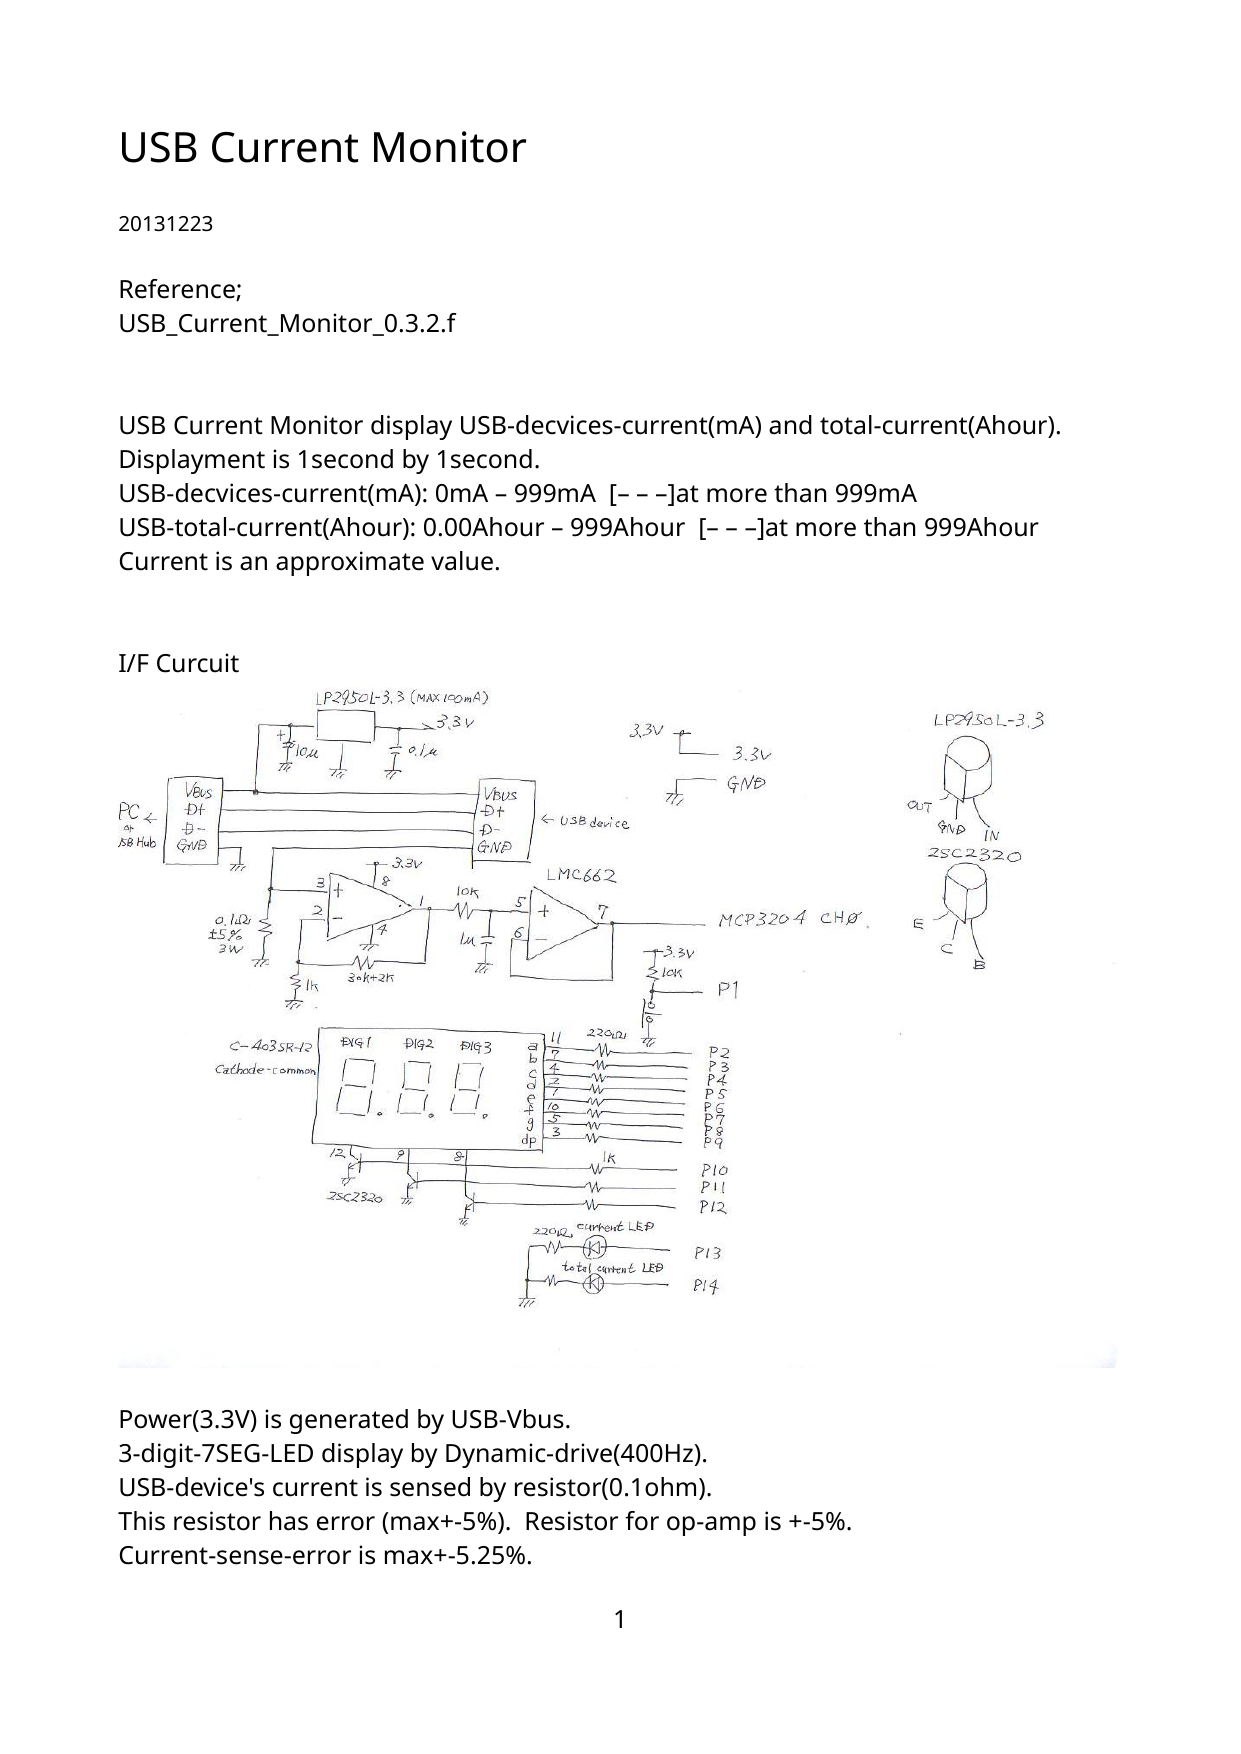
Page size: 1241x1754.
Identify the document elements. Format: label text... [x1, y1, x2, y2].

text Reference; [118, 271, 1122, 306]
text USB_Current_Monitor_0.3.2.f [118, 306, 1122, 339]
text USB-total-current(Ahour): 0.00Ahour – 999Ahour [– – –]at more than 999Ahour [118, 510, 1122, 544]
text Current-sense-error is max+-5.25%. [118, 1538, 1122, 1572]
text 3-digit-7SEG-LED display by Dynamic-drive(400Hz). [118, 1436, 1122, 1470]
text USB-decvices-current(mA): 0mA – 999mA [– – –]at more than 999mA [118, 476, 1122, 510]
text USB-device's current is sensed by resistor(0.1ohm). [118, 1470, 1122, 1504]
text USB Current Monitor display USB-decvices-current(mA) and total-current(Ahour). [118, 408, 1122, 442]
text Power(3.3V) is generated by USB-Vbus. [118, 1402, 1122, 1436]
text 20131223 [118, 209, 1122, 237]
text Displayment is 1second by 1second. [118, 442, 1122, 476]
text Current is an approximate value. [118, 544, 1122, 578]
text This resistor has error (max+-5%). Resistor for op-amp is +-5%. [118, 1504, 1122, 1538]
text USB Current Monitor [118, 118, 1122, 175]
text I/F Curcuit [118, 646, 1122, 680]
picture [118, 680, 1122, 1368]
